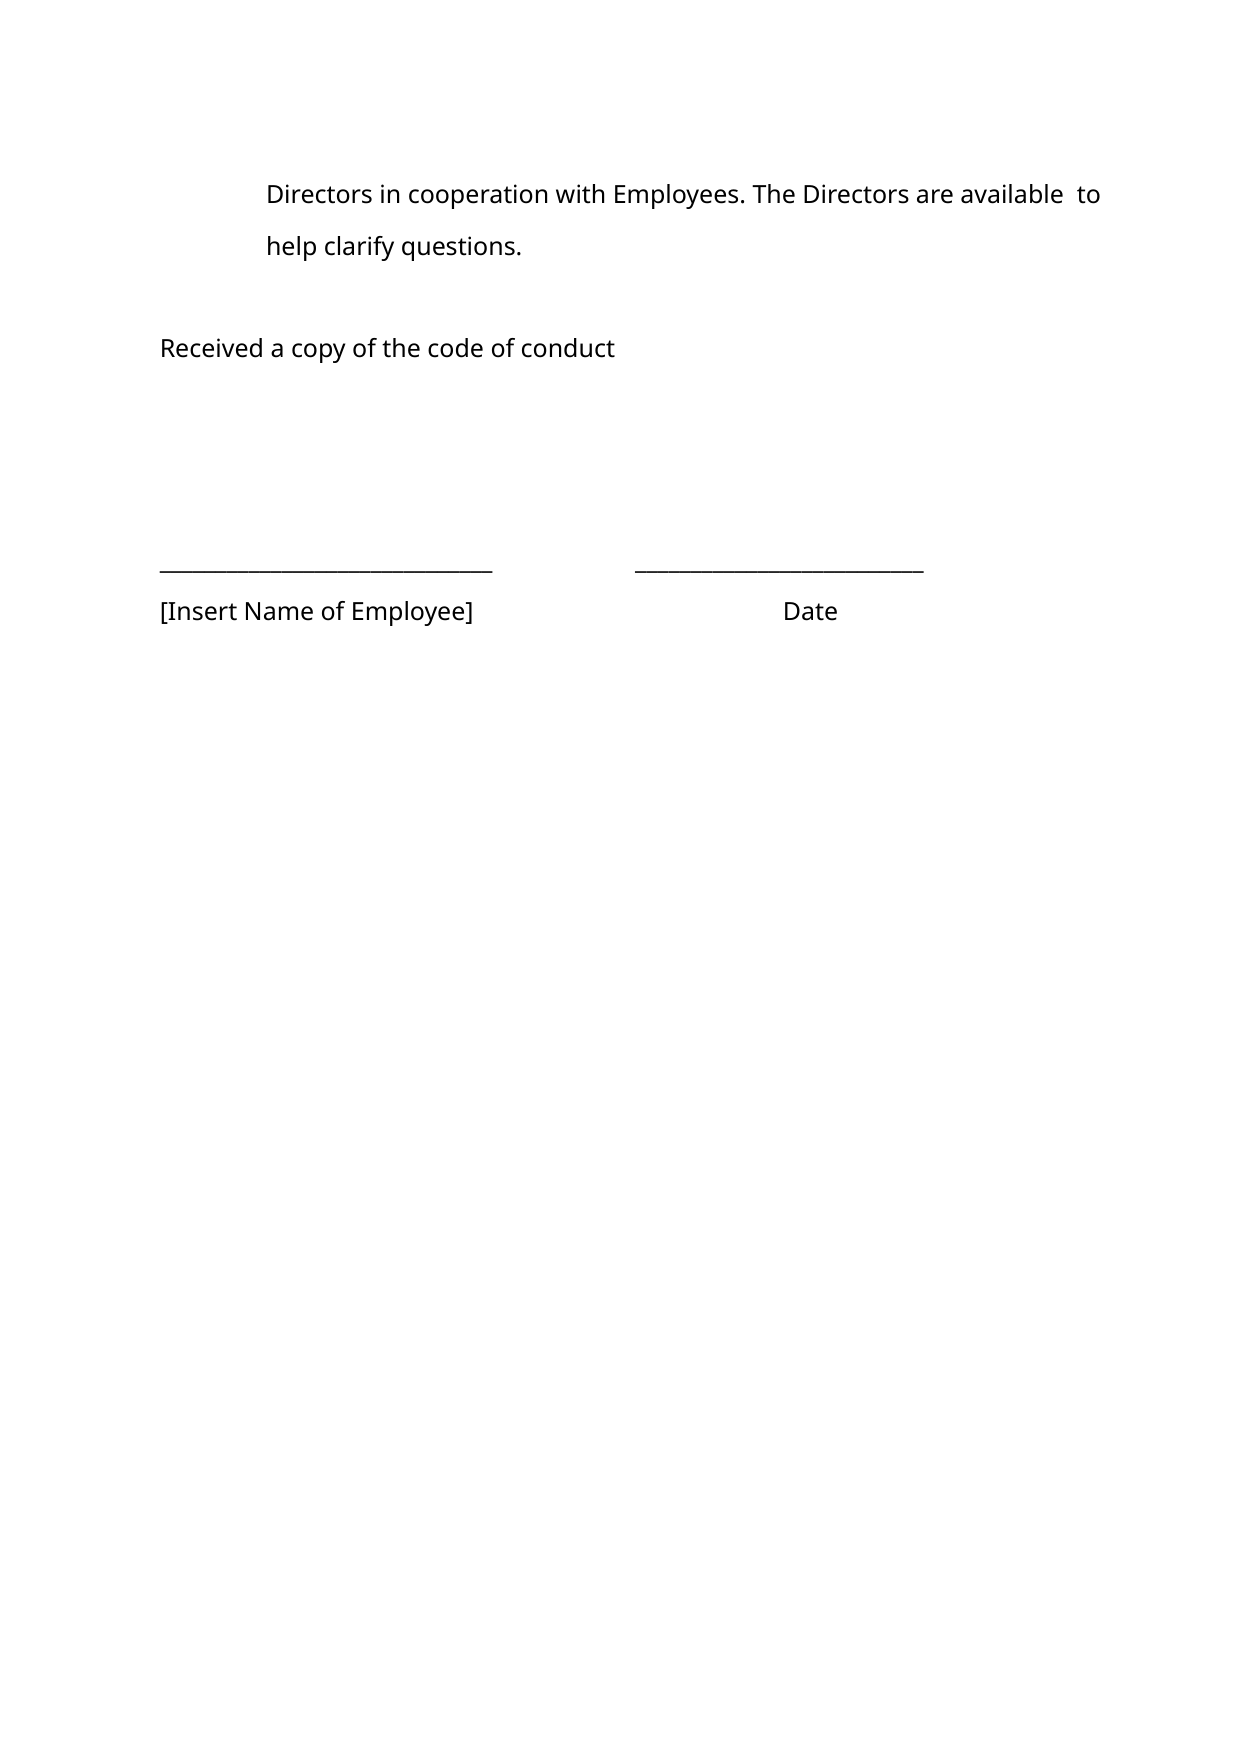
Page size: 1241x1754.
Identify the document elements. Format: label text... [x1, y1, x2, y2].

text [Insert Name of Employee] Date [159, 594, 1122, 628]
text Directors in cooperation with Employees. The Directors are available to help clarify questions. [266, 177, 1122, 262]
text ______________________________ __________________________ [159, 543, 1122, 577]
text Received a copy of the code of conduct [159, 330, 1122, 364]
